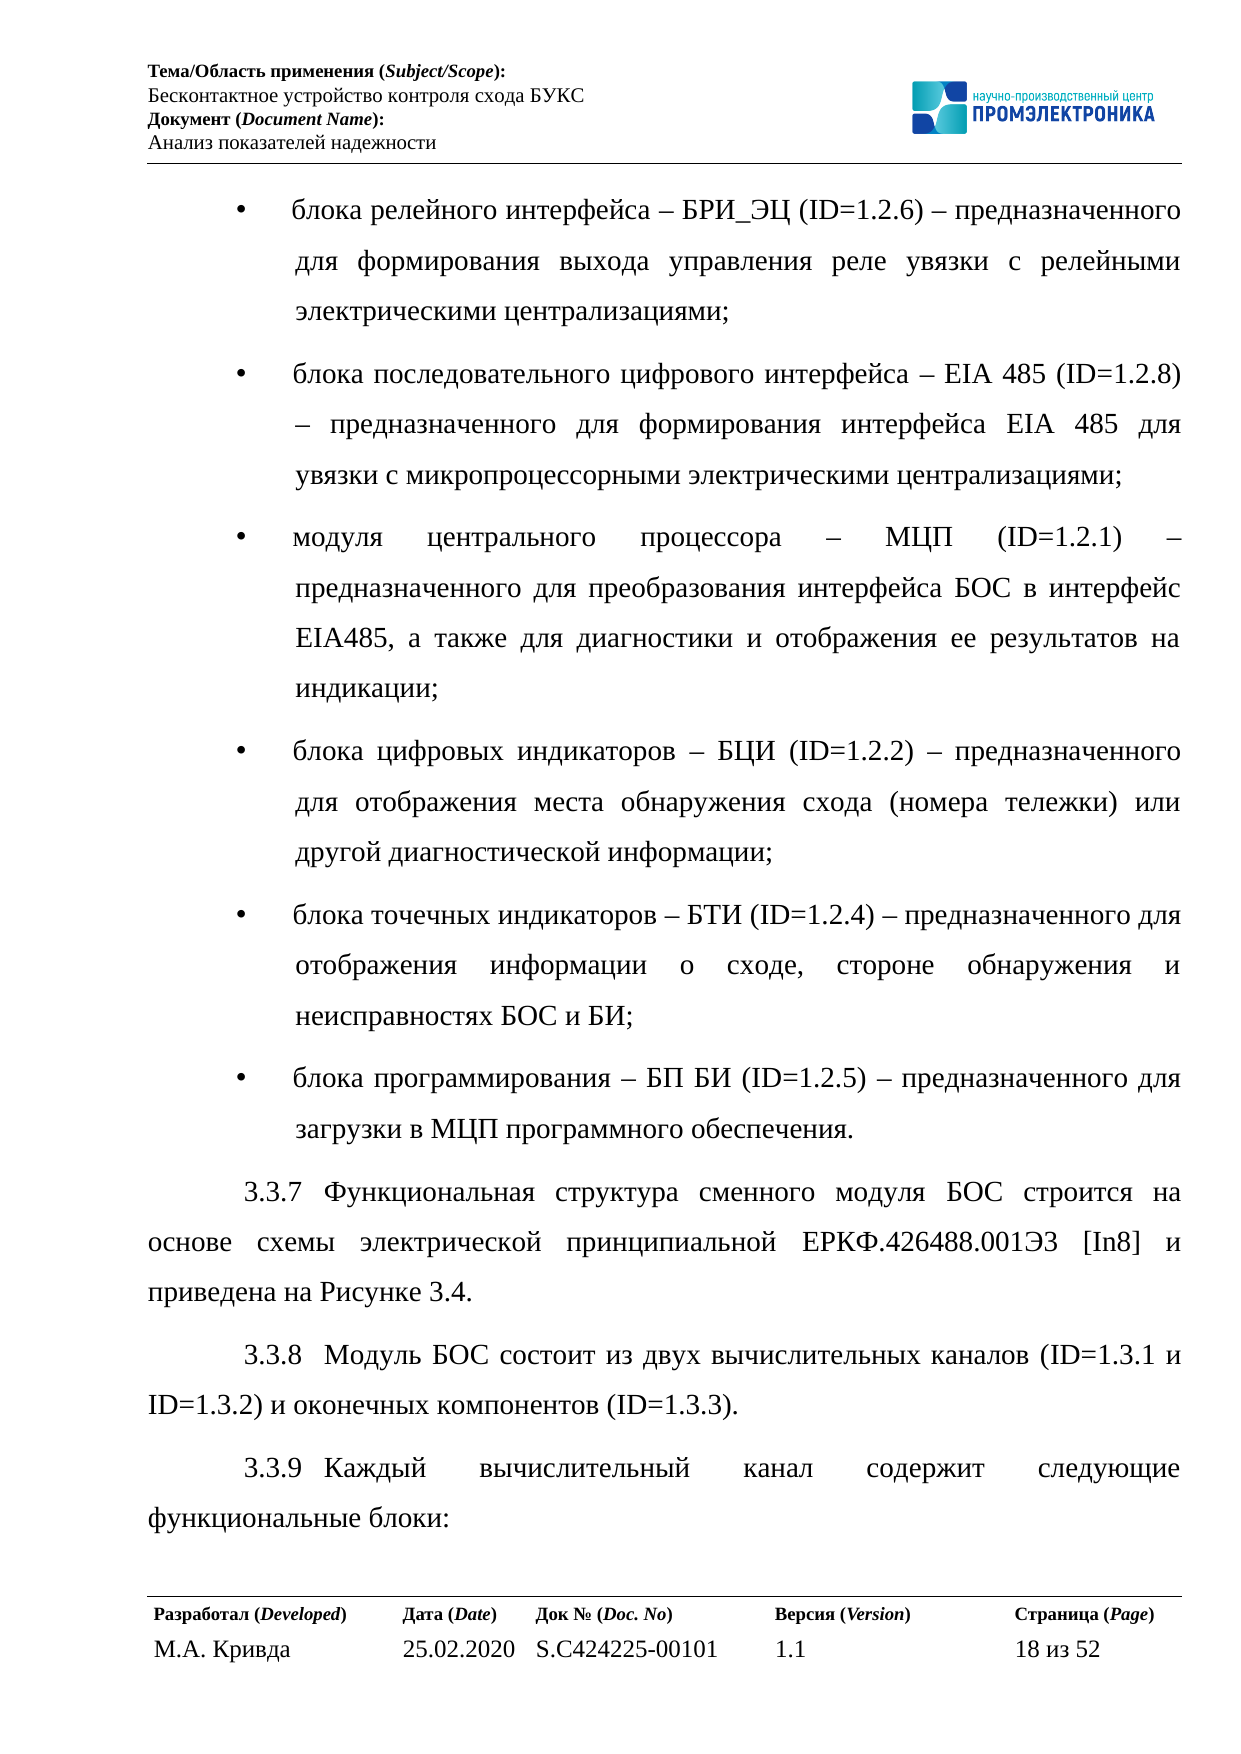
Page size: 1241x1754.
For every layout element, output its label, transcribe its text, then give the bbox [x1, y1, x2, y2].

picture [885, 53, 1182, 162]
list Модуль БОС состоит из двух вычислительных каналов (ID=1.3.1 и ID=1.3.2) и оконечных компонентов (ID=1.3.3). [148, 1337, 1181, 1421]
list блока точечных индикаторов – БТИ (ID=1.2.4) – предназначенного для отображения информации о сходе, стороне обнаружения и неисправностях БОС и БИ; [236, 897, 1181, 1031]
list блока последовательного цифрового интерфейса – EIA 485 (ID=1.2.8) – предназначенного для формирования интерфейса EIA 485 для увязки с микропроцессорными электрическими централизациями; [236, 356, 1181, 490]
list блока программирования – БП БИ (ID=1.2.5) – предназначенного для загрузки в МЦП программного обеспечения. [236, 1061, 1181, 1144]
list Функциональная структура сменного модуля БОС строится на основе схемы электрической принципиальной ЕРКФ.426488.001Э3 [In8] и приведена на Рисунке 3.4. [148, 1174, 1181, 1308]
list блока цифровых индикаторов – БЦИ (ID=1.2.2) – предназначенного для отображения места обнаружения схода (номера тележки) или другой диагностической информации; [236, 733, 1181, 868]
list модуля центрального процессора – МЦП (ID=1.2.1) – предназначенного для преобразования интерфейса БОС в интерфейс EIA485, а также для диагностики и отображения ее результатов на индикации; [236, 519, 1181, 704]
list Каждый вычислительный канал содержит следующие функциональные блоки: [148, 1450, 1181, 1534]
list блока релейного интерфейса – БРИ_ЭЦ (ID=1.2.6) – предназначенного для формирования выхода управления реле увязки с релейными электрическими централизациями; [236, 192, 1181, 327]
